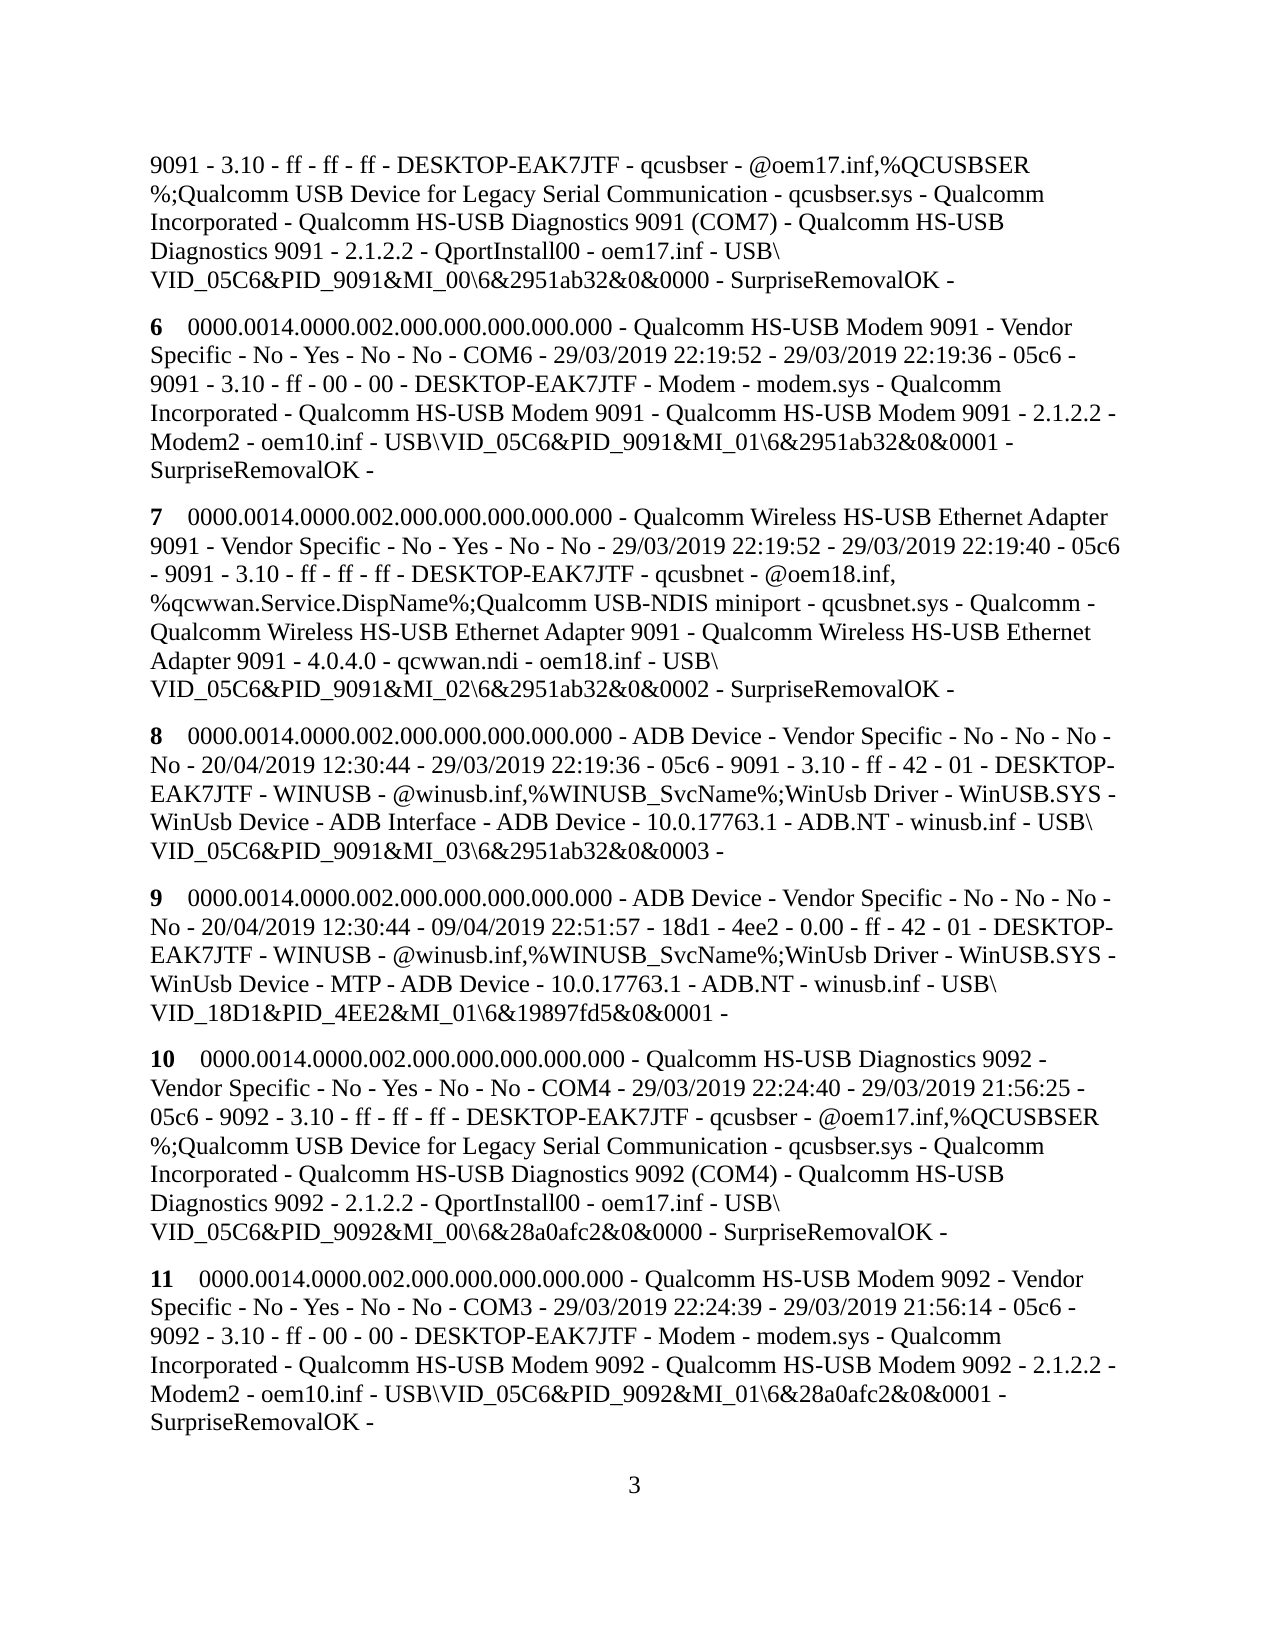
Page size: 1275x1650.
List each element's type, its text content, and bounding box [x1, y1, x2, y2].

text 6 0000.0014.0000.002.000.000.000.000.000 - Qualcomm HS-USB Modem 9091 - Vendor Specific - No - Yes - No - No - COM6 - 29/03/2019 22:19:52 - 29/03/2019 22:19:36 - 05c6 - 9091 - 3.10 - ff - 00 - 00 - DESKTOP-EAK7JTF - Modem - modem.sys - Qualcomm Incorporated - Qualcomm HS-USB Modem 9091 - Qualcomm HS-USB Modem 9091 - 2.1.2.2 - Modem2 - oem10.inf - USB\VID_05C6&PID_9091&MI_01\6&2951ab32&0&0001 - SurpriseRemovalOK - [150, 312, 1125, 484]
text 7 0000.0014.0000.002.000.000.000.000.000 - Qualcomm Wireless HS-USB Ethernet Adapter 9091 - Vendor Specific - No - Yes - No - No - 29/03/2019 22:19:52 - 29/03/2019 22:19:40 - 05c6 - 9091 - 3.10 - ff - ff - ff - DESKTOP-EAK7JTF - qcusbnet - @oem18.inf,%qcwwan.Service.DispName%;Qualcomm USB-NDIS miniport - qcusbnet.sys - Qualcomm - Qualcomm Wireless HS-USB Ethernet Adapter 9091 - Qualcomm Wireless HS-USB Ethernet Adapter 9091 - 4.0.4.0 - qcwwan.ndi - oem18.inf - USB\VID_05C6&PID_9091&MI_02\6&2951ab32&0&0002 - SurpriseRemovalOK - [150, 502, 1125, 703]
text 11 0000.0014.0000.002.000.000.000.000.000 - Qualcomm HS-USB Modem 9092 - Vendor Specific - No - Yes - No - No - COM3 - 29/03/2019 22:24:39 - 29/03/2019 21:56:14 - 05c6 - 9092 - 3.10 - ff - 00 - 00 - DESKTOP-EAK7JTF - Modem - modem.sys - Qualcomm Incorporated - Qualcomm HS-USB Modem 9092 - Qualcomm HS-USB Modem 9092 - 2.1.2.2 - Modem2 - oem10.inf - USB\VID_05C6&PID_9092&MI_01\6&28a0afc2&0&0001 - SurpriseRemovalOK - [150, 1264, 1125, 1436]
text - 9091 - 3.10 - ff - ff - ff - DESKTOP-EAK7JTF - qcusbser - @oem17.inf,%QCUSBSER%;Qualcomm USB Device for Legacy Serial Communication - qcusbser.sys - Qualcomm Incorporated - Qualcomm HS-USB Diagnostics 9091 (COM7) - Qualcomm HS-USB Diagnostics 9091 - 2.1.2.2 - QportInstall00 - oem17.inf - USB\VID_05C6&PID_9091&MI_00\6&2951ab32&0&0000 - SurpriseRemovalOK - [150, 150, 1125, 294]
text 10 0000.0014.0000.002.000.000.000.000.000 - Qualcomm HS-USB Diagnostics 9092 - Vendor Specific - No - Yes - No - No - COM4 - 29/03/2019 22:24:40 - 29/03/2019 21:56:25 - 05c6 - 9092 - 3.10 - ff - ff - ff - DESKTOP-EAK7JTF - qcusbser - @oem17.inf,%QCUSBSER%;Qualcomm USB Device for Legacy Serial Communication - qcusbser.sys - Qualcomm Incorporated - Qualcomm HS-USB Diagnostics 9092 (COM4) - Qualcomm HS-USB Diagnostics 9092 - 2.1.2.2 - QportInstall00 - oem17.inf - USB\VID_05C6&PID_9092&MI_00\6&28a0afc2&0&0000 - SurpriseRemovalOK - [150, 1044, 1125, 1246]
text 8 0000.0014.0000.002.000.000.000.000.000 - ADB Device - Vendor Specific - No - No - No - No - 20/04/2019 12:30:44 - 29/03/2019 22:19:36 - 05c6 - 9091 - 3.10 - ff - 42 - 01 - DESKTOP-EAK7JTF - WINUSB - @winusb.inf,%WINUSB_SvcName%;WinUsb Driver - WinUSB.SYS - WinUsb Device - ADB Interface - ADB Device - 10.0.17763.1 - ADB.NT - winusb.inf - USB\VID_05C6&PID_9091&MI_03\6&2951ab32&0&0003 - [150, 721, 1125, 865]
text 9 0000.0014.0000.002.000.000.000.000.000 - ADB Device - Vendor Specific - No - No - No - No - 20/04/2019 12:30:44 - 09/04/2019 22:51:57 - 18d1 - 4ee2 - 0.00 - ff - 42 - 01 - DESKTOP-EAK7JTF - WINUSB - @winusb.inf,%WINUSB_SvcName%;WinUsb Driver - WinUSB.SYS - WinUsb Device - MTP - ADB Device - 10.0.17763.1 - ADB.NT - winusb.inf - USB\VID_18D1&PID_4EE2&MI_01\6&19897fd5&0&0001 - [150, 883, 1125, 1027]
